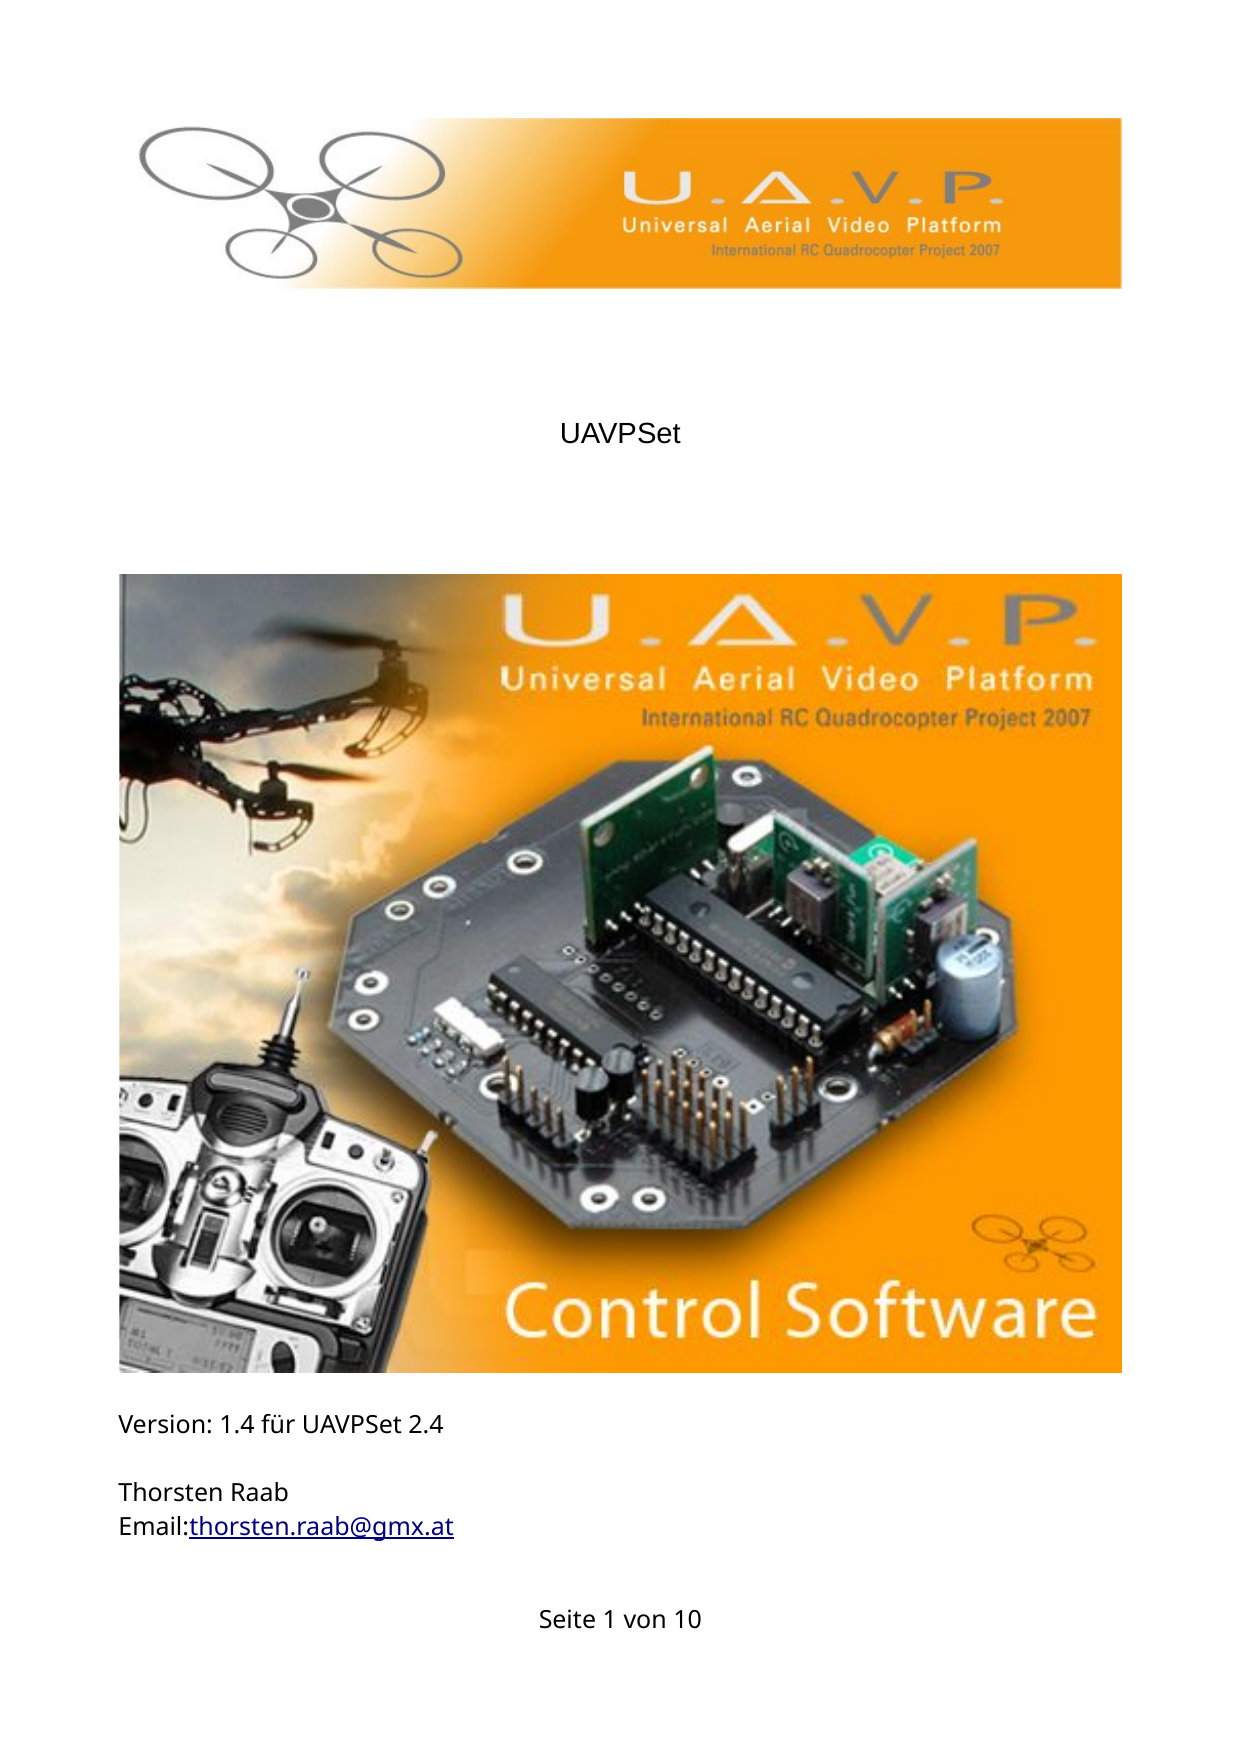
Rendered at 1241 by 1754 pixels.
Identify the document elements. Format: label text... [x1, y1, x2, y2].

text Email:thorsten.raab@gmx.at [118, 1508, 1122, 1543]
picture [119, 574, 1122, 1373]
picture [118, 118, 1122, 289]
text Thorsten Raab [118, 1474, 1122, 1508]
subtitle UAVPSet [118, 416, 1122, 449]
text Version: 1.4 für UAVPSet 2.4 [118, 1406, 1122, 1440]
